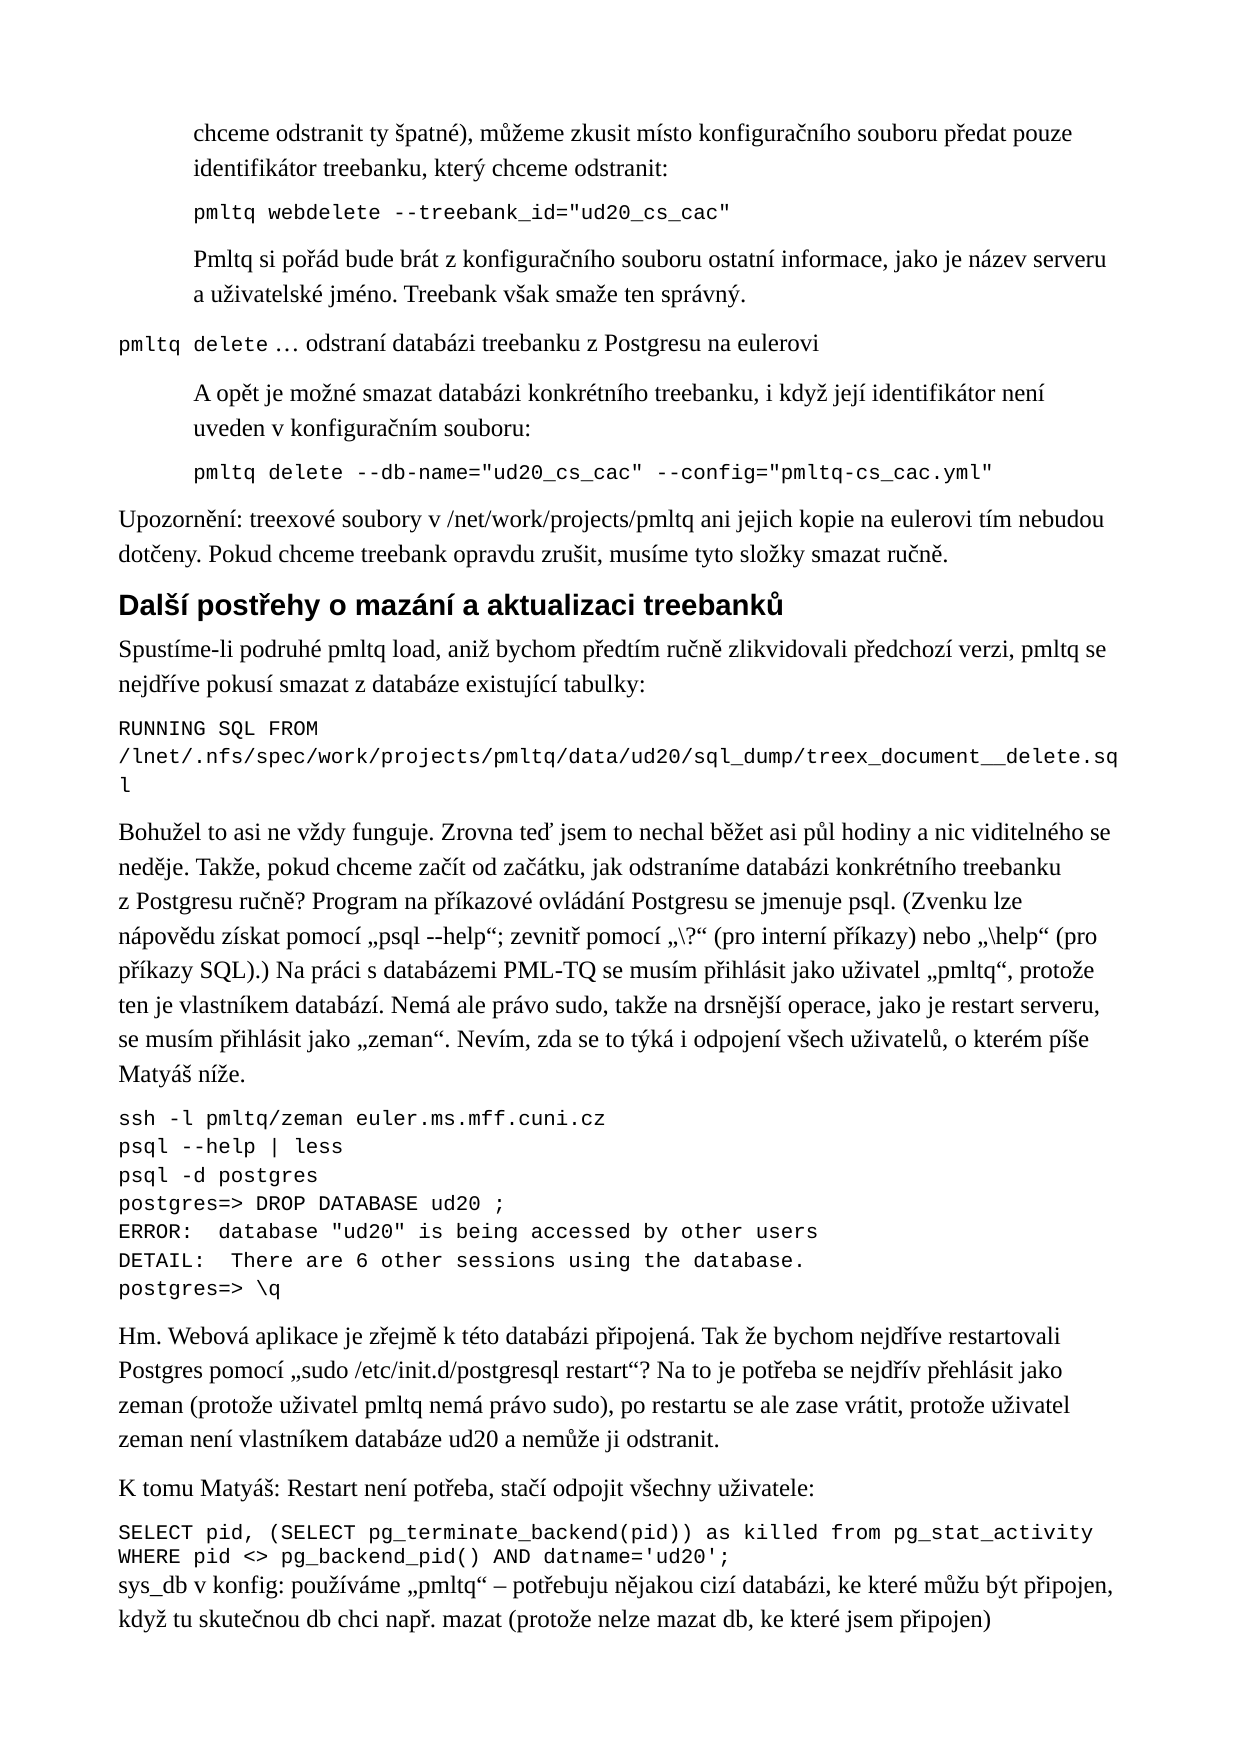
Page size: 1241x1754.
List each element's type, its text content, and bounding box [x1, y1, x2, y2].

text sys_db v konfig: používáme „pmltq“ – potřebuju nějakou cizí databázi, ke které můžu být připojen, když tu skutečnou db chci např. mazat (protože nelze mazat db, ke které jsem připojen) [118, 1570, 1122, 1633]
text chceme odstranit ty špatné), můžeme zkusit místo konfiguračního souboru předat pouze identifikátor treebanku, který chceme odstranit: [193, 118, 1122, 181]
text Bohužel to asi ne vždy funguje. Zrovna teď jsem to nechal běžet asi půl hodiny a nic viditelného se neděje. Takže, pokud chceme začít od začátku, jak odstraníme databázi konkrétního treebanku z Postgresu ručně? Program na příkazové ovládání Postgresu se jmenuje psql. (Zvenku lze nápovědu získat pomocí „psql --help“; zevnitř pomocí „\?“ (pro interní příkazy) nebo „\help“ (pro příkazy SQL).) Na práci s databázemi PML-TQ se musím přihlásit jako uživatel „pmltq“, protože ten je vlastníkem databází. Nemá ale právo sudo, takže na drsnější operace, jako je restart serveru, se musím přihlásit jako „zeman“. Nevím, zda se to týká i odpojení všech uživatelů, o kterém píše Matyáš níže. [118, 817, 1122, 1088]
text Upozornění: treexové soubory v /net/work/projects/pmltq ani jejich kopie na eulerovi tím nebudou dotčeny. Pokud chceme treebank opravdu zrušit, musíme tyto složky smazat ručně. [118, 504, 1122, 568]
text SELECT pid, (SELECT pg_terminate_backend(pid)) as killed from pg_stat_activity WHERE pid <> pg_backend_pid() AND datname='ud20'; [118, 1522, 1122, 1570]
text A opět je možné smazat databázi konkrétního treebanku, i když její identifikátor není uveden v konfiguračním souboru: [193, 378, 1122, 441]
text Hm. Webová aplikace je zřejmě k této databázi připojená. Tak že bychom nejdříve restartovali Postgres pomocí „sudo /etc/init.d/postgresql restart“? Na to je potřeba se nejdřív přehlásit jako zeman (protože uživatel pmltq nemá právo sudo), po restartu se ale zase vrátit, protože uživatel zeman není vlastníkem databáze ud20 a nemůže ji odstranit. [118, 1321, 1122, 1453]
text Spustíme-li podruhé pmltq load, aniž bychom předtím ručně zlikvidovali předchozí verzi, pmltq se nejdříve pokusí smazat z databáze existující tabulky: [118, 634, 1122, 698]
text K tomu Matyáš: Restart není potřeba, stačí odpojit všechny uživatele: [118, 1473, 1122, 1502]
text Pmltq si pořád bude brát z konfiguračního souboru ostatní informace, jako je název serveru a uživatelské jméno. Treebank však smaže ten správný. [193, 244, 1122, 308]
text pmltq delete --db-name="ud20_cs_cac" --config="pmltq-cs_cac.yml" [193, 462, 1122, 485]
text pmltq webdelete --treebank_id="ud20_cs_cac" [193, 202, 1122, 225]
text RUNNING SQL FROM /lnet/.nfs/spec/work/projects/pmltq/data/ud20/sql_dump/treex_document__delete.sql [118, 718, 1122, 798]
text ssh -l pmltq/zeman euler.ms.mff.cuni.cz psql --help | less psql -d postgres postgres=> DROP DATABASE ud20 ; ERROR: database "ud20" is being accessed by other users DETAIL: There are 6 other sessions using the database. postgres=> \q [118, 1108, 1122, 1302]
subtitle Další postřehy o mazání a aktualizaci treebanků [118, 588, 1122, 622]
text pmltq delete … odstraní databázi treebanku z Postgresu na eulerovi [118, 328, 1122, 358]
